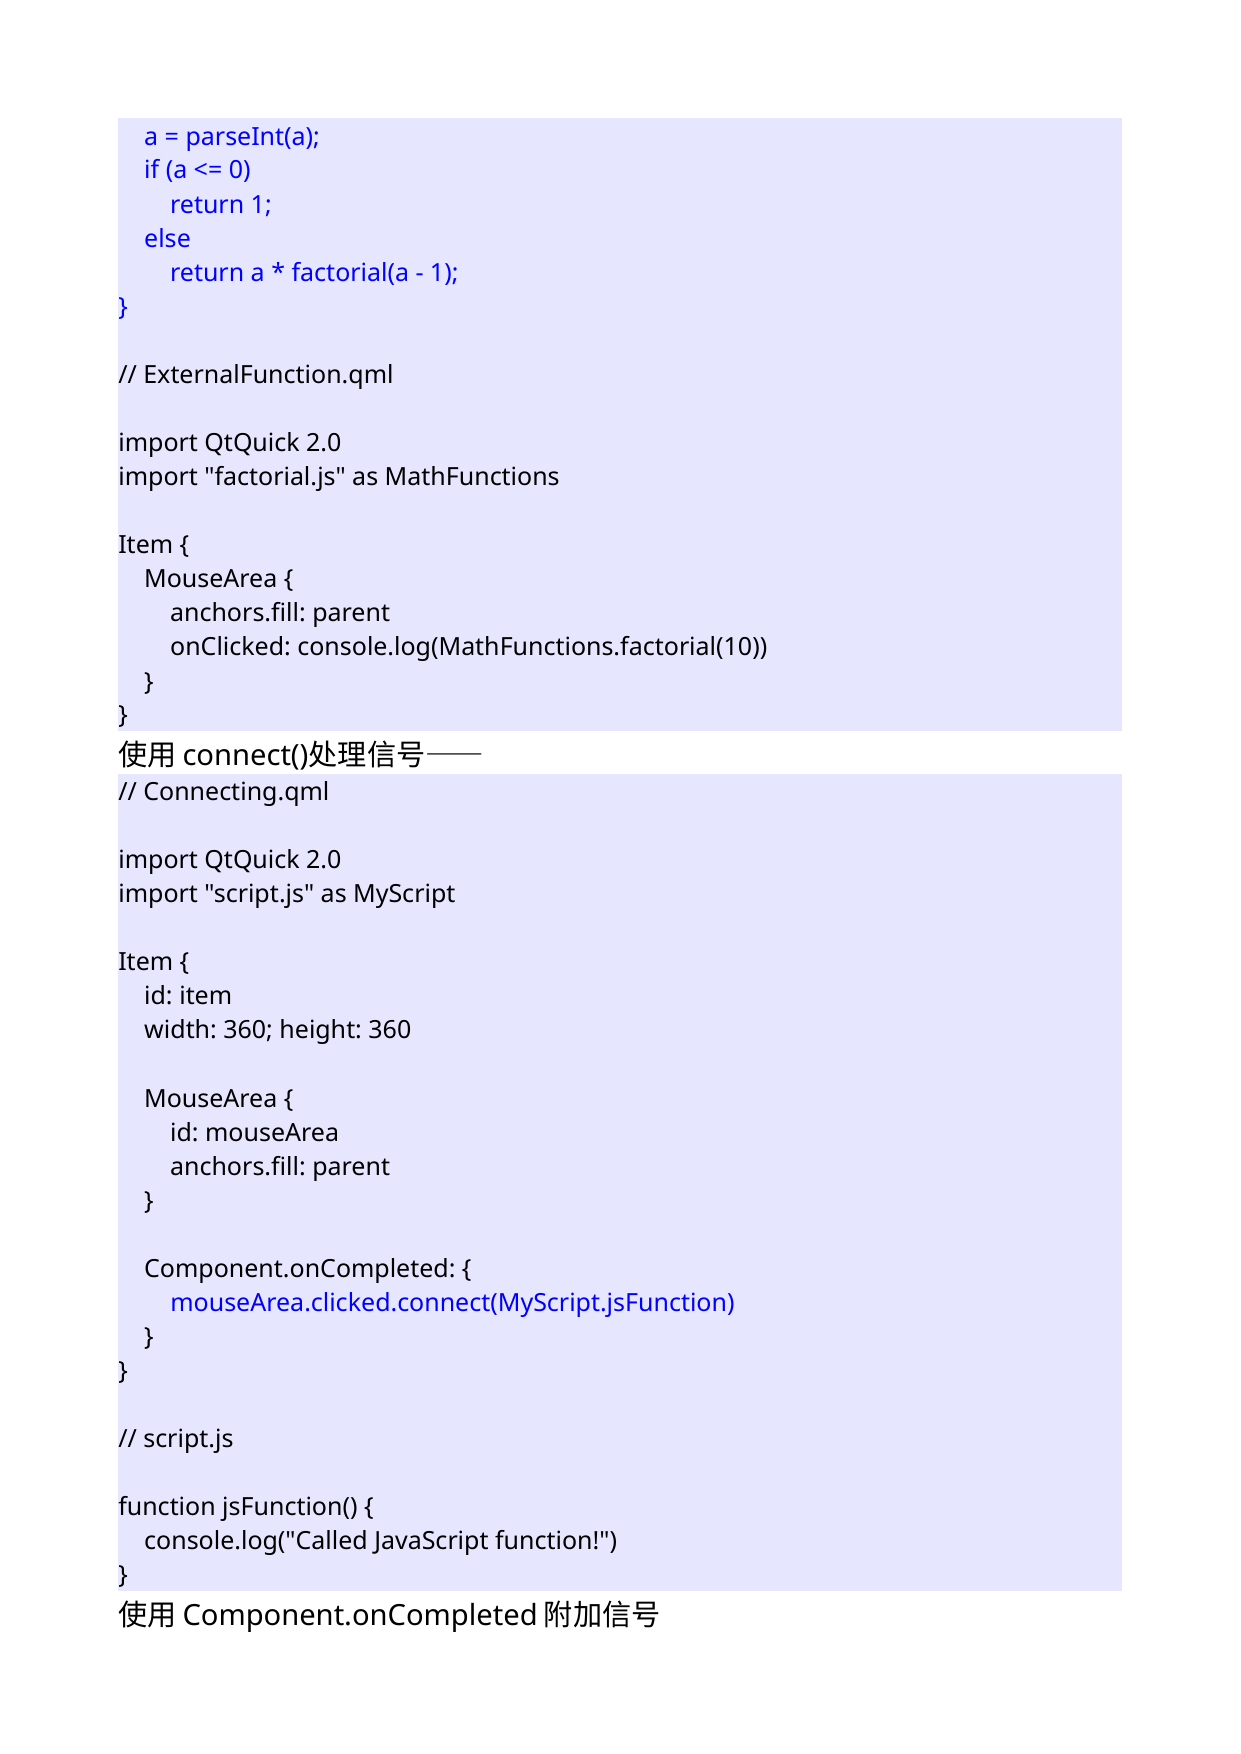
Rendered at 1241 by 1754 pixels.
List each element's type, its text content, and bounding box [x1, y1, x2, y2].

text anchors.fill: parent [118, 1148, 1122, 1182]
text MouseArea { [118, 561, 1122, 595]
text Item { [118, 527, 1122, 561]
text mouseArea.clicked.connect(MyScript.jsFunction) [118, 1284, 1122, 1319]
text // script.js [118, 1421, 1122, 1455]
text } [118, 1353, 1122, 1387]
text id: item [118, 978, 1122, 1012]
text import "script.js" as MyScript [118, 876, 1122, 910]
text } [118, 1319, 1122, 1353]
text Component.onCompleted: { [118, 1251, 1122, 1284]
text } [118, 663, 1122, 697]
text 使用connect()处理信号—— [118, 731, 1122, 774]
text MouseArea { [118, 1080, 1122, 1114]
text Item { [118, 944, 1122, 978]
text a = parseInt(a); [118, 118, 1122, 152]
text function jsFunction() { [118, 1489, 1122, 1523]
text else [118, 220, 1122, 254]
text } [118, 1557, 1122, 1591]
text import "factorial.js" as MathFunctions [118, 459, 1122, 493]
text return a * factorial(a - 1); [118, 254, 1122, 288]
text return 1; [118, 186, 1122, 220]
text import QtQuick 2.0 [118, 425, 1122, 459]
text import QtQuick 2.0 [118, 842, 1122, 876]
text } [118, 697, 1122, 731]
text if (a <= 0) [118, 152, 1122, 186]
text anchors.fill: parent [118, 595, 1122, 629]
text 使用Component.onCompleted附加信号 [118, 1591, 1122, 1633]
text width: 360; height: 360 [118, 1012, 1122, 1046]
text // ExternalFunction.qml [118, 357, 1122, 391]
text } [118, 288, 1122, 322]
text id: mouseArea [118, 1114, 1122, 1148]
text console.log("Called JavaScript function!") [118, 1523, 1122, 1557]
text } [118, 1182, 1122, 1216]
text onClicked: console.log(MathFunctions.factorial(10)) [118, 629, 1122, 663]
text // Connecting.qml [118, 774, 1122, 808]
